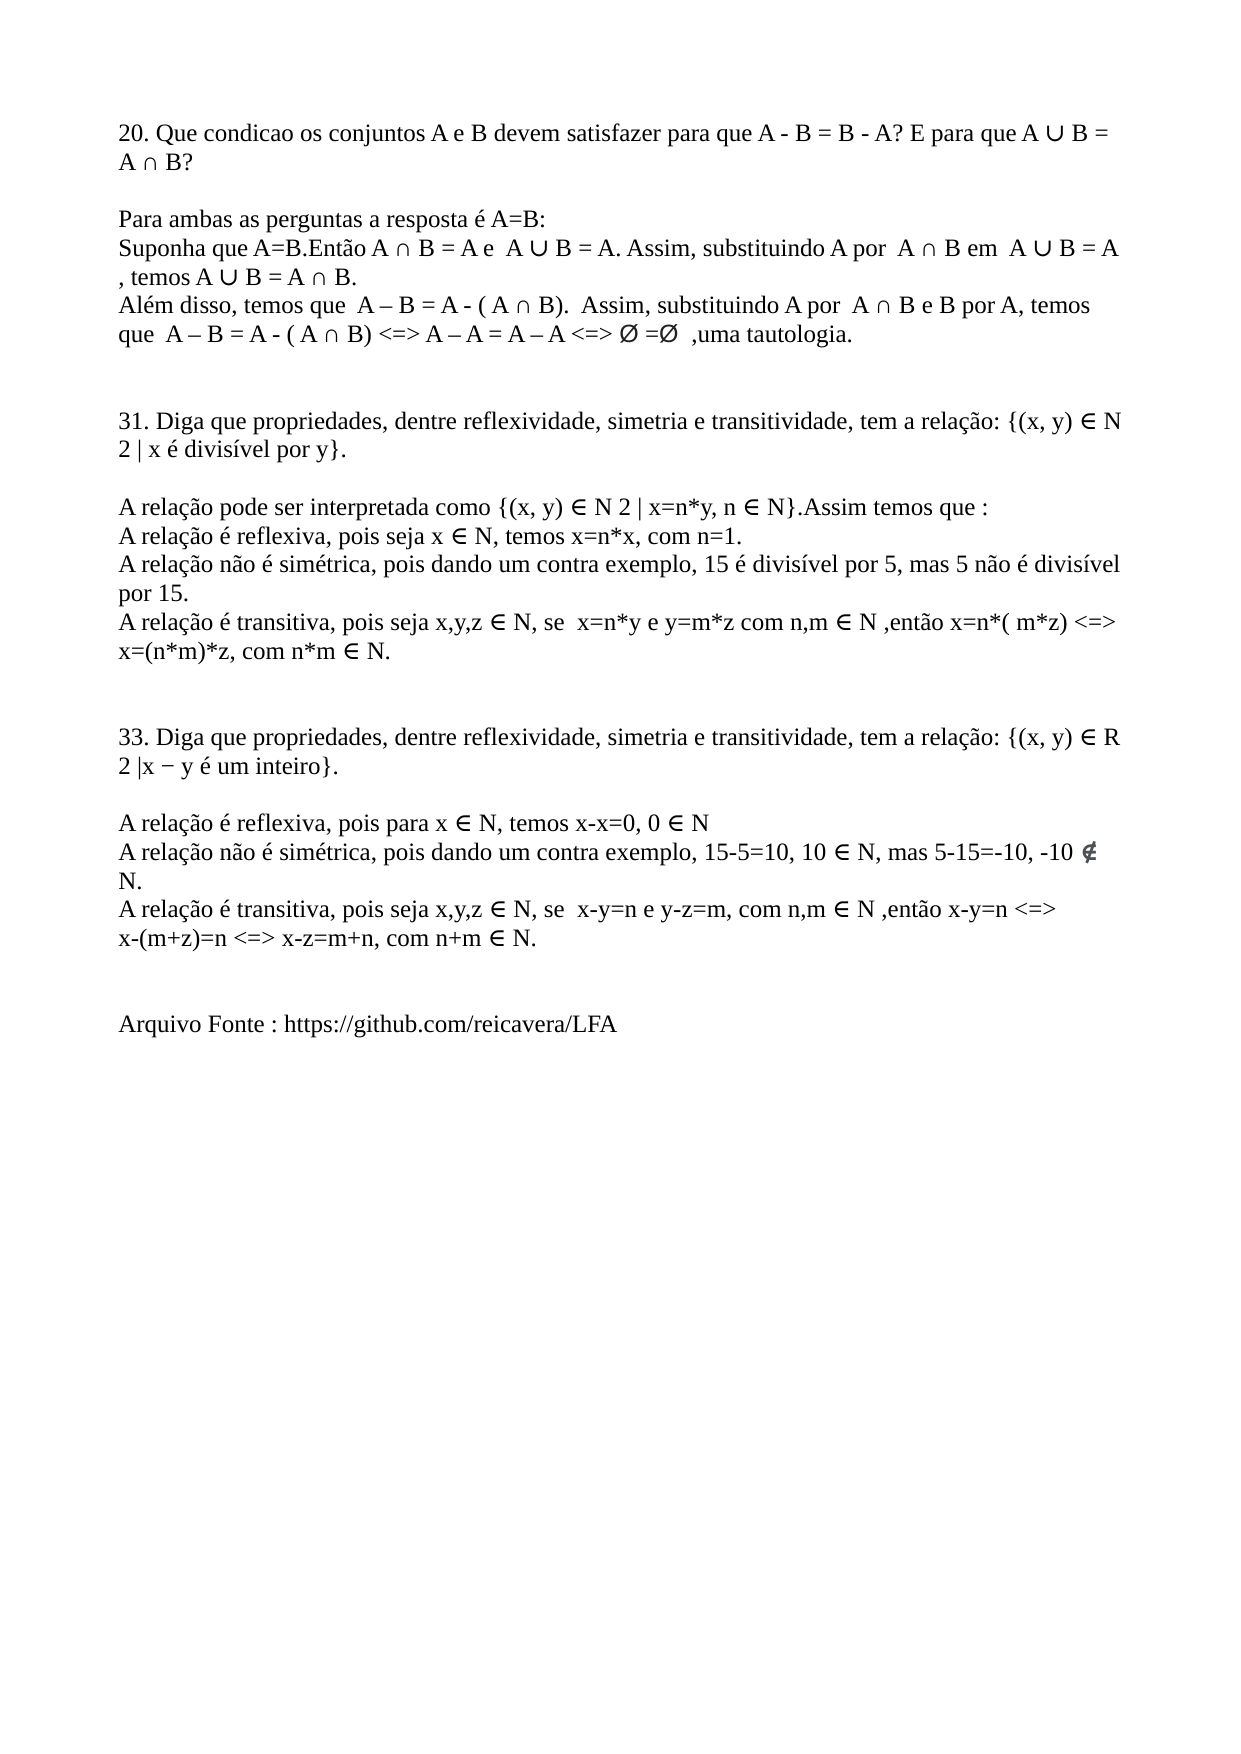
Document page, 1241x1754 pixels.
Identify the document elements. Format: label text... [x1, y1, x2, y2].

text Suponha que A=B.Então A ∩ B = A e A ∪ B = A. Assim, substituindo A por A ∩ B em A ∪ B = A , temos A ∪ B = A ∩ B. [118, 233, 1122, 291]
text Para ambas as perguntas a resposta é A=B: [118, 204, 1122, 233]
text Além disso, temos que A – B = A - ( A ∩ B). Assim, substituindo A por A ∩ B e B por A, temos que A – B = A - ( A ∩ B) <=> A – A = A – A <=> Ø =Ø ,uma tautologia. [118, 291, 1122, 348]
text 31. Diga que propriedades, dentre reflexividade, simetria e transitividade, tem a relação: {(x, y) ∈ N 2 | x é divisível por y}. [118, 406, 1122, 463]
text A relação é reflexiva, pois para x ∈ N, temos x-x=0, 0 ∈ N [118, 808, 1122, 837]
text Arquivo Fonte : https://github.com/reicavera/LFA [118, 1009, 1122, 1038]
text A relação é transitiva, pois seja x,y,z ∈ N, se x-y=n e y-z=m, com n,m ∈ N ,então x-y=n <=> [118, 894, 1122, 923]
text 20. Que condicao os conjuntos A e B devem satisfazer para que A - B = B - A? E para que A ∪ B = A ∩ B? [118, 118, 1122, 176]
text A relação não é simétrica, pois dando um contra exemplo, 15 é divisível por 5, mas 5 não é divisível por 15. [118, 549, 1122, 607]
text x=(n*m)*z, com n*m ∈ N. [118, 636, 1122, 664]
text x-(m+z)=n <=> x-z=m+n, com n+m ∈ N. [118, 923, 1122, 952]
text A relação pode ser interpretada como {(x, y) ∈ N 2 | x=n*y, n ∈ N}.Assim temos que : [118, 492, 1122, 521]
text A relação é transitiva, pois seja x,y,z ∈ N, se x=n*y e y=m*z com n,m ∈ N ,então x=n*( m*z) <=> [118, 607, 1122, 636]
text A relação não é simétrica, pois dando um contra exemplo, 15-5=10, 10 ∈ N, mas 5-15=-10, -10 ∉ N. [118, 837, 1122, 894]
text 33. Diga que propriedades, dentre reflexividade, simetria e transitividade, tem a relação: {(x, y) ∈ R 2 |x − y é um inteiro}. [118, 722, 1122, 779]
text A relação é reflexiva, pois seja x ∈ N, temos x=n*x, com n=1. [118, 521, 1122, 549]
